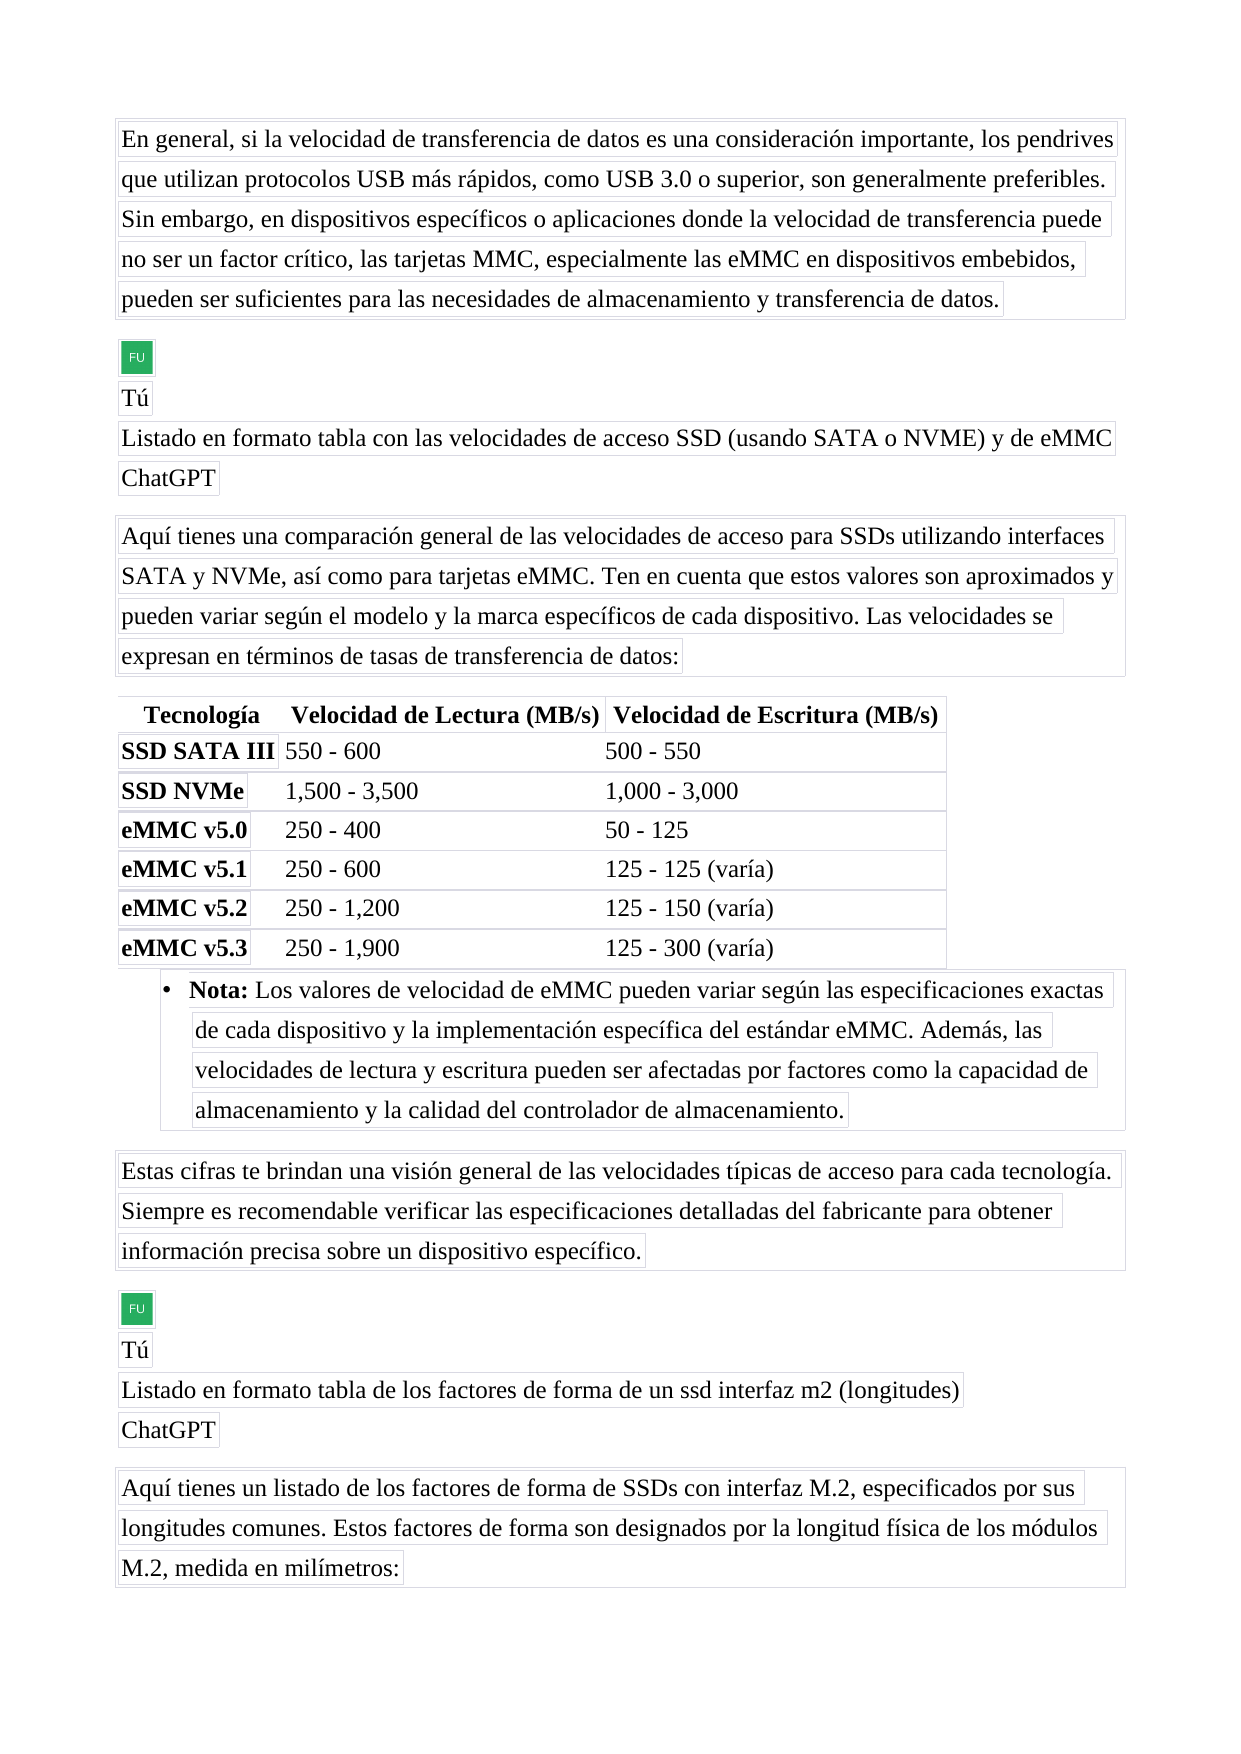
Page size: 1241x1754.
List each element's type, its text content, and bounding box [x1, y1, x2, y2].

table_cell eMMC v5.2 [118, 891, 285, 928]
table_cell 1,000 - 3,000 [605, 773, 946, 810]
table_header Tecnología [118, 697, 285, 732]
table_cell 250 - 1,900 [285, 930, 605, 967]
table_cell 500 - 550 [605, 733, 946, 771]
table_cell 125 - 300 (varía) [605, 930, 946, 967]
text [153, 381, 1122, 415]
table_cell SSD SATA III [118, 733, 285, 771]
picture [121, 1293, 153, 1325]
text Estas cifras te brindan una visión general de las velocidades típicas de acceso para cada tecnología. Siempre es recomendable verificar las especificaciones detalladas del fabricante para obtener información precisa sobre un dispositivo específico. [116, 1151, 1125, 1270]
text Tú [119, 1333, 152, 1367]
text Listado en formato tabla de los factores de forma de un ssd interfaz m2 (longitudes) [119, 1373, 963, 1407]
text Tú [119, 382, 152, 415]
table_cell 250 - 400 [285, 812, 605, 850]
text [964, 1372, 1122, 1407]
table_cell eMMC v5.3 [118, 930, 285, 967]
table_cell 125 - 150 (varía) [605, 891, 946, 928]
text Aquí tienes una comparación general de las velocidades de acceso para SSDs utilizando interfaces SATA y NVMe, así como para tarjetas eMMC. Ten en cuenta que estos valores son aproximados y pueden variar según el modelo y la marca específicos de cada dispositivo. Las velocidades se expresan en términos de tasas de transferencia de datos: [116, 516, 1125, 676]
table_cell SSD NVMe [118, 773, 285, 810]
table_header Velocidad de Lectura (MB/s) [285, 697, 605, 732]
text En general, si la velocidad de transferencia de datos es una consideración importante, los pendrives que utilizan protocolos USB más rápidos, como USB 3.0 o superior, son generalmente preferibles. Sin embargo, en dispositivos específicos o aplicaciones donde la velocidad de transferencia puede no ser un factor crítico, las tarjetas MMC, especialmente las eMMC en dispositivos embebidos, pueden ser suficientes para las necesidades de almacenamiento y transferencia de datos. [116, 119, 1125, 319]
table_cell 250 - 1,200 [285, 891, 605, 928]
table_cell 550 - 600 [285, 733, 605, 771]
text ChatGPT [119, 1413, 219, 1447]
picture [121, 341, 153, 374]
table_cell 125 - 125 (varía) [605, 851, 946, 889]
text [220, 1412, 1122, 1447]
text [220, 461, 1122, 495]
table_cell eMMC v5.1 [118, 851, 285, 889]
text [153, 1332, 1122, 1367]
text Aquí tienes un listado de los factores de forma de SSDs con interfaz M.2, especificados por sus longitudes comunes. Estos factores de forma son designados por la longitud física de los módulos M.2, medida en milímetros: [116, 1468, 1125, 1587]
table_header Velocidad de Escritura (MB/s) [606, 697, 946, 732]
list Nota: Los valores de velocidad de eMMC pueden variar según las especificaciones exactas de cada dispositivo y la implementación específica del estándar eMMC. Además, las velocidades de lectura y escritura pueden ser afectadas por factores como la capacidad de almacenamiento y la calidad del controlador de almacenamiento. [161, 970, 1125, 1130]
table_cell eMMC v5.0 [118, 812, 285, 850]
table_cell 50 - 125 [605, 812, 946, 850]
table_cell 250 - 600 [285, 851, 605, 889]
table_cell 1,500 - 3,500 [285, 773, 605, 810]
text Listado en formato tabla con las velocidades de acceso SSD (usando SATA o NVME) y de eMMC [119, 422, 1115, 455]
text ChatGPT [119, 462, 219, 495]
